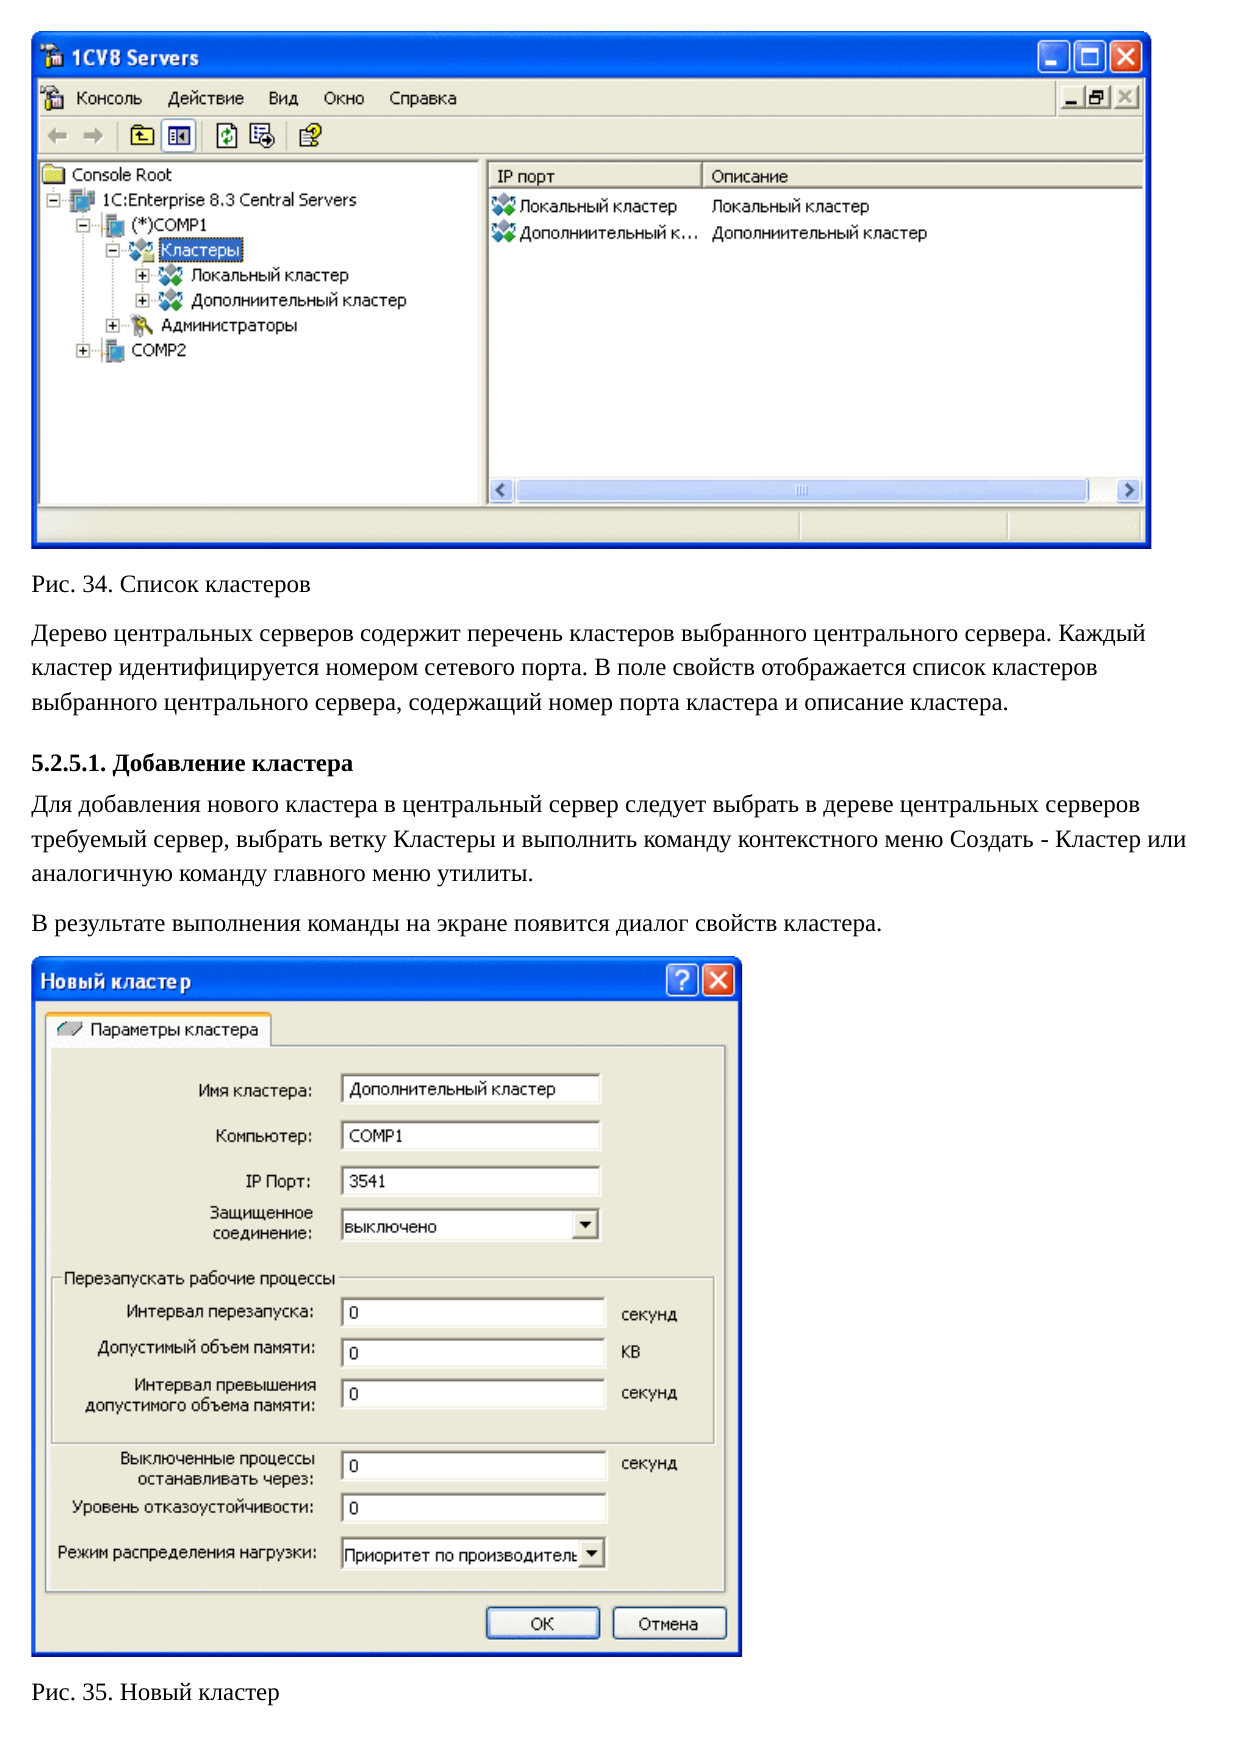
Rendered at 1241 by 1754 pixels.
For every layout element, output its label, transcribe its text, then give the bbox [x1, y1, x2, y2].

text Дерево центральных серверов содержит перечень кластеров выбранного центрального сервера. Каждый кластер идентифицируется номером сетевого порта. В поле свойств отображается список кластеров выбранного центрального сервера, содержащий номер порта кластера и описание кластера. [31, 618, 1212, 716]
text Рис. 34. Список кластеров [31, 569, 1212, 597]
text Рис. 35. Новый кластер [31, 1677, 1212, 1706]
text Для добавления нового кластера в центральный сервер следует выбрать в дереве центральных серверов требуемый сервер, выбрать ветку Кластеры и выполнить команду контекстного меню Создать ‑ Кластер или аналогичную команду главного меню утилиты. [31, 789, 1212, 887]
picture [31, 956, 743, 1657]
picture [31, 31, 1152, 549]
text В результате выполнения команды на экране появится диалог свойств кластера. [31, 908, 1212, 936]
subtitle 5.2.5.1. Добавление кластера [31, 748, 1212, 777]
